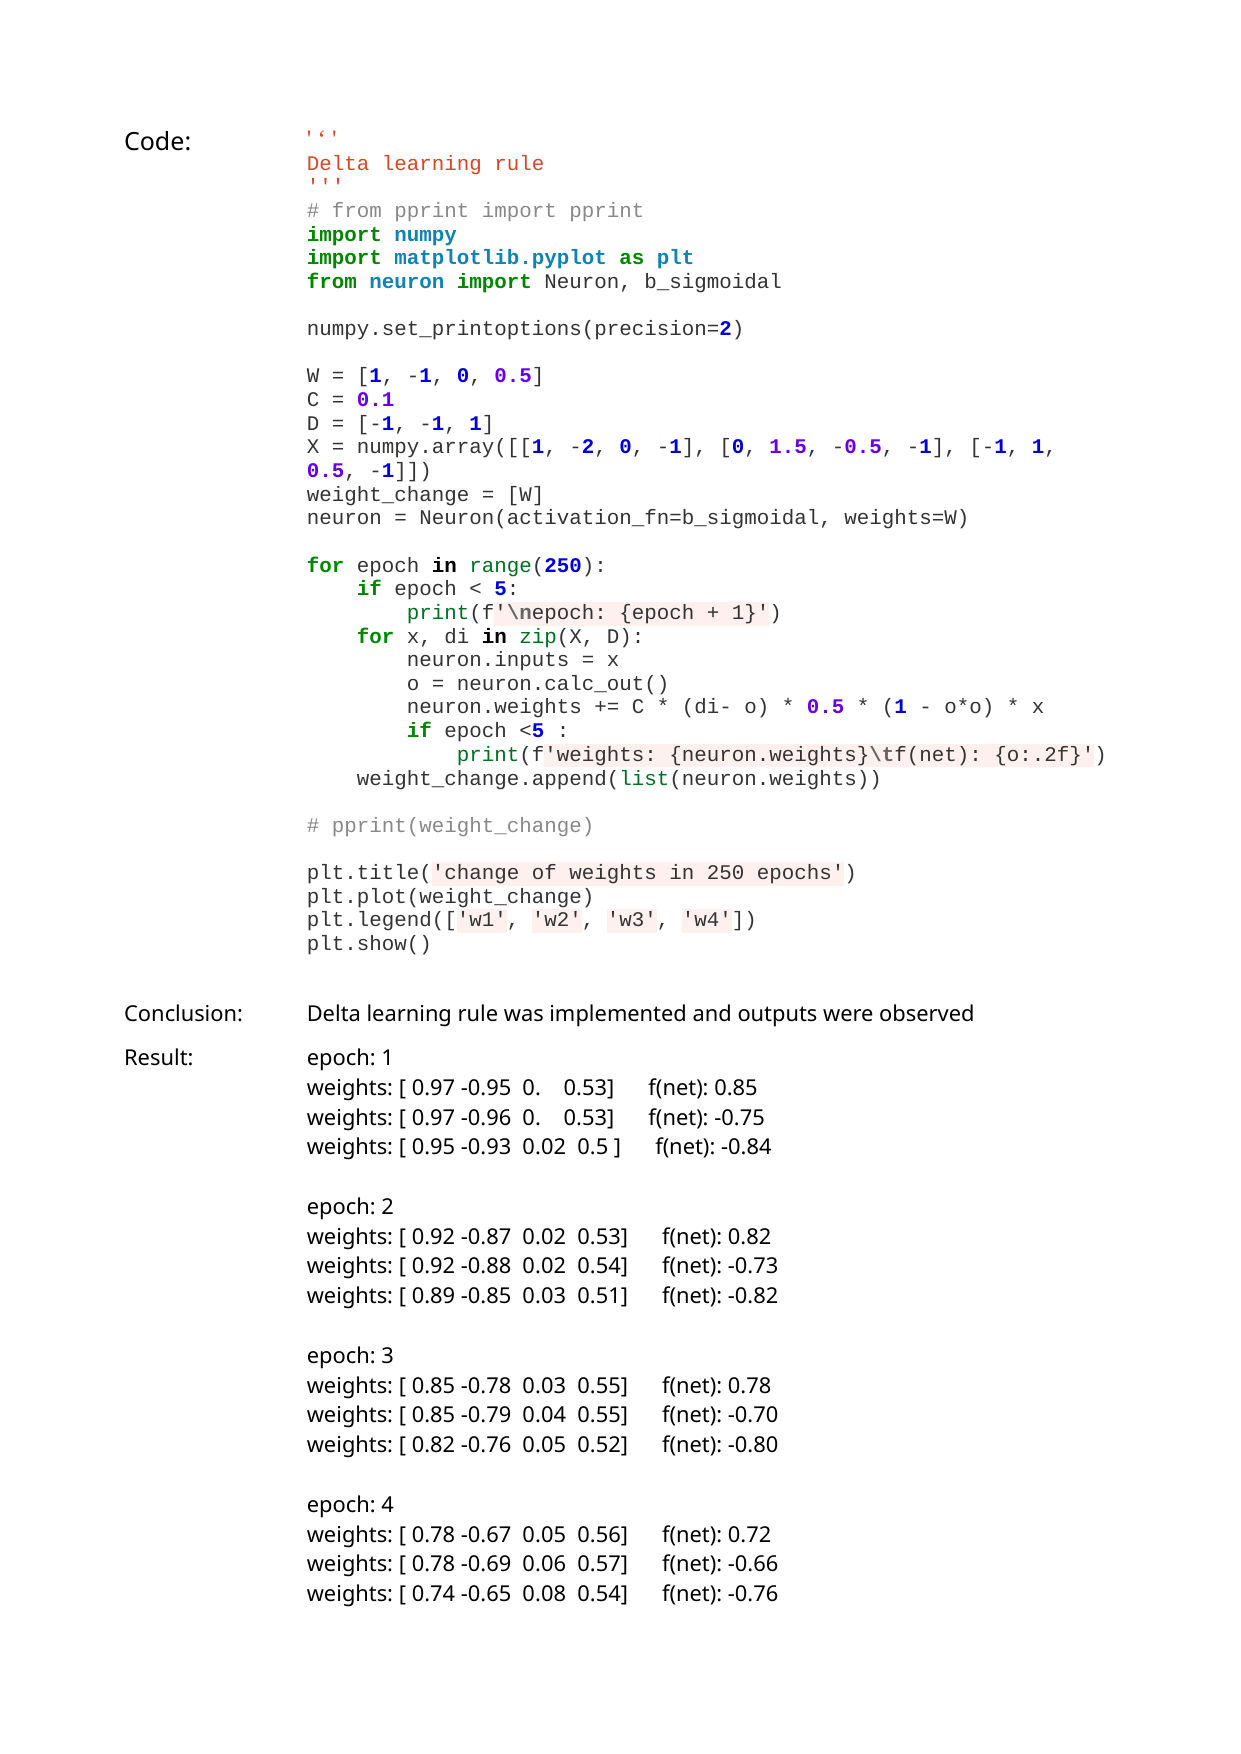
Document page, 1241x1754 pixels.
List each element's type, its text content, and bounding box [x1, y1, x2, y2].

table_cell Code: [119, 119, 301, 992]
table_cell Conclusion: [119, 993, 301, 1036]
table_cell epoch: 1 weights: [ 0.97 -0.95 0. 0.53] f(net): 0.85 weights: [ 0.97 -0.96 0. 0.53] f(net): -0.75 weights: [ 0.95 -0.93 0.02 0.5 ] f(net): -0.84 epoch: 2 weights: [ 0.92 -0.87 0.02 0.53] f(net): 0.82 weights: [ 0.92 -0.88 0.02 0.54] f(net): -0.73 weights: [ 0.89 -0.85 0.03 0.51] f(net): -0.82 epoch: 3 weights: [ 0.85 -0.78 0.03 0.55] f(net): 0.78 weights: [ 0.85 -0.79 0.04 0.55] f(net): -0.70 weights: [ 0.82 -0.76 0.05 0.52] f(net): -0.80 epoch: 4 weights: [ 0.78 -0.67 0.05 0.56] f(net): 0.72 weights: [ 0.78 -0.69 0.06 0.57] f(net): -0.66 weights: [ 0.74 -0.65 0.08 0.54] f(net): -0.76 [302, 1037, 1123, 1614]
table_cell Result: [119, 1037, 301, 1614]
table_cell Delta learning rule was implemented and outputs were observed [302, 993, 1123, 1036]
table_cell ' ‘ ' Delta learning rule ''' # from pprint import pprint import numpy import matplotlib.pyplot as plt from neuron import Neuron, b_sigmoidal numpy.set_printoptions(precision=2) W = [1, -1, 0, 0.5] C = 0.1 D = [-1, -1, 1] X = numpy.array([[1, -2, 0, -1], [0, 1.5, -0.5, -1], [-1, 1, 0.5, -1]]) weight_change = [W] neuron = Neuron(activation_fn=b_sigmoidal, weights=W) for epoch in range(250): if epoch < 5: print(f'\nepoch: {epoch + 1}') for x, di in zip(X, D): neuron.inputs = x o = neuron.calc_out() neuron.weights += C * (di- o) * 0.5 * (1 - o*o) * x if epoch <5 : print(f'weights: {neuron.weights}\tf(net): {o:.2f}') weight_change.append(list(neuron.weights)) # pprint(weight_change) plt.title('change of weights in 250 epochs') plt.plot(weight_change) plt.legend(['w1', 'w2', 'w3', 'w4']) plt.show() [302, 119, 1123, 992]
